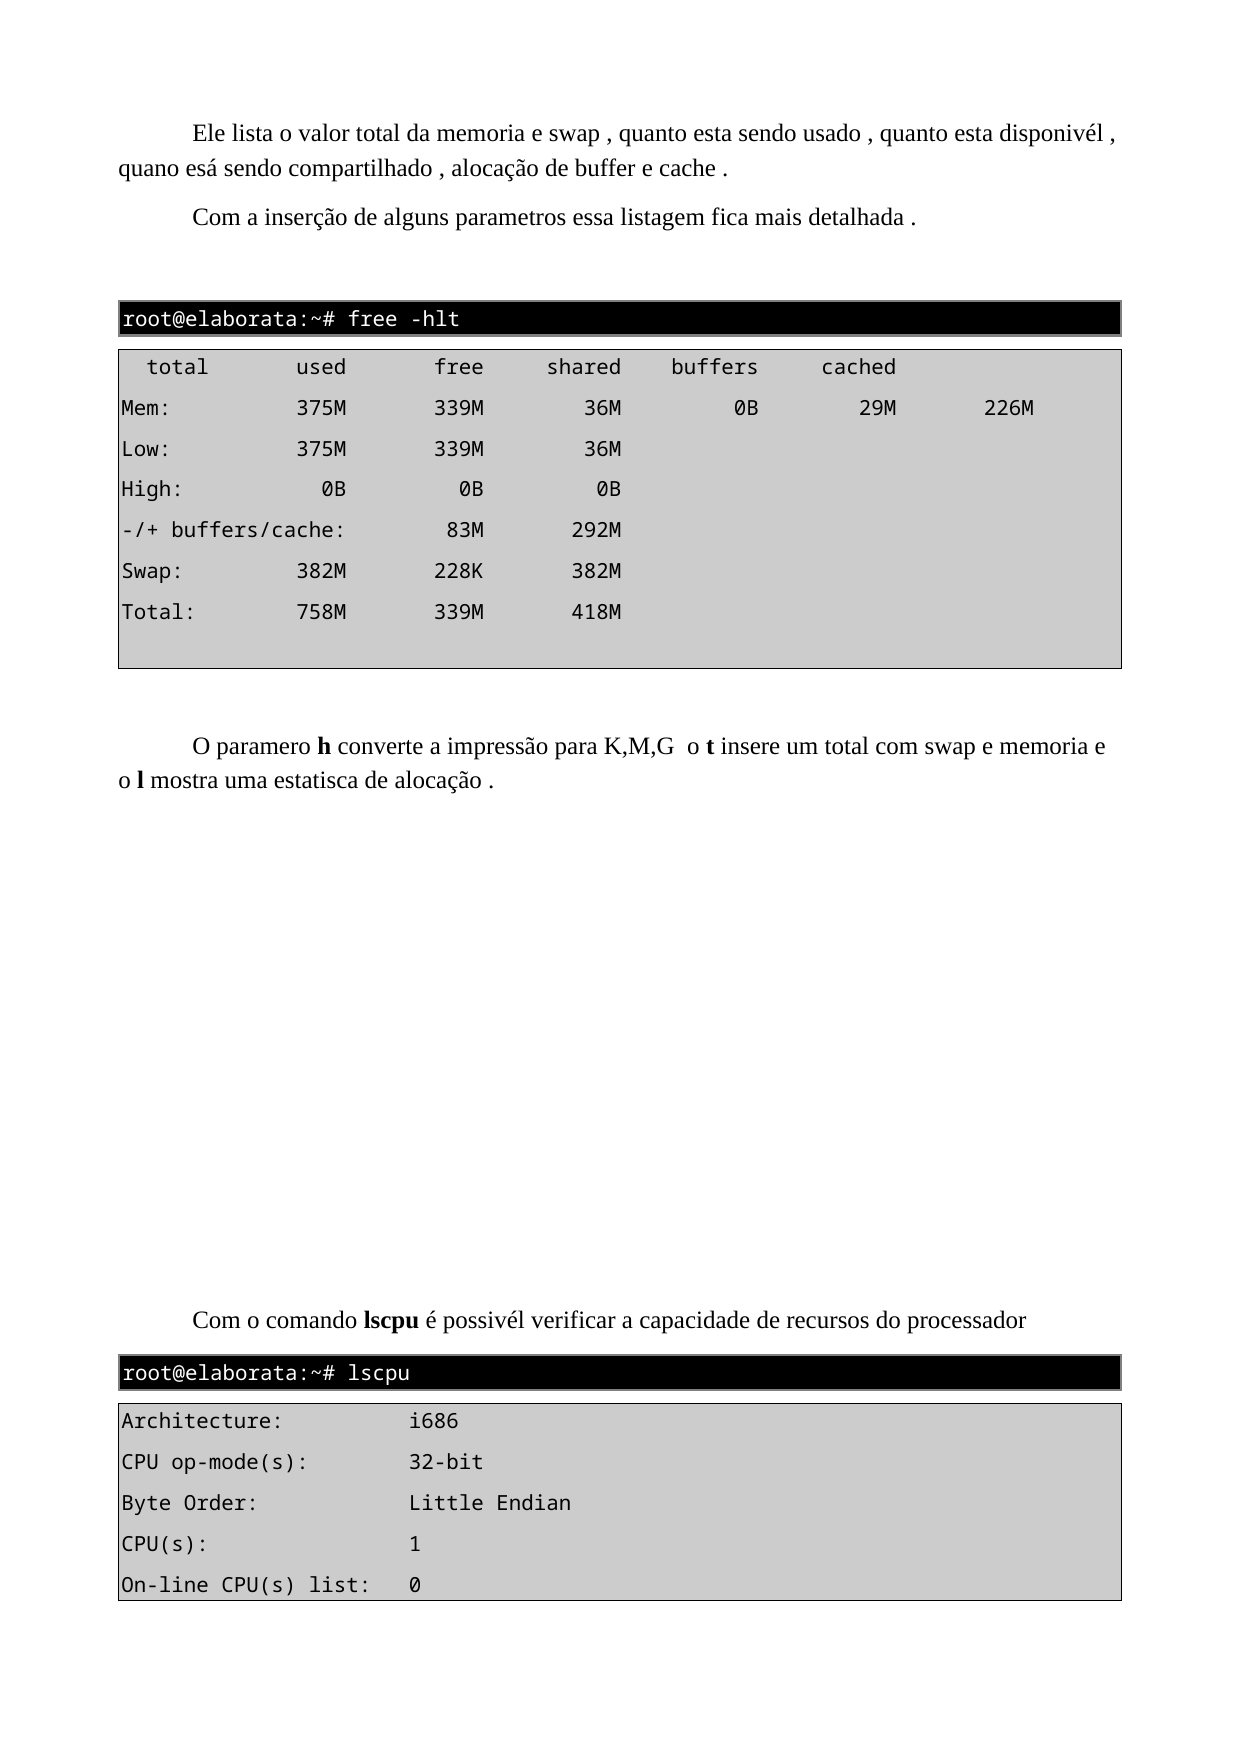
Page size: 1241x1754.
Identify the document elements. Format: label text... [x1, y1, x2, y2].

text CPU op-mode(s): 32-bit [119, 1444, 1121, 1476]
text Ele lista o valor total da memoria e swap , quanto esta sendo usado , quanto esta disponivél , quano esá sendo compartilhado , alocação de buffer e cache . [118, 118, 1122, 181]
text Total: 758M 339M 418M [119, 594, 1121, 626]
text O paramero h converte a impressão para K,M,G o t insere um total com swap e memoria e o l mostra uma estatisca de alocação . [118, 731, 1122, 794]
text Architecture: i686 [119, 1404, 1121, 1435]
text Com o comando lscpu é possivél verificar a capacidade de recursos do processador [118, 1305, 1122, 1334]
text High: 0B 0B 0B [119, 471, 1121, 503]
text Byte Order: Little Endian [119, 1485, 1121, 1517]
text Swap: 382M 228K 382M [119, 553, 1121, 585]
text Mem: 375M 339M 36M 0B 29M 226M [119, 390, 1121, 421]
text On-line CPU(s) list: 0 [119, 1567, 1121, 1600]
text Low: 375M 339M 36M [119, 431, 1121, 462]
text -/+ buffers/cache: 83M 292M [119, 512, 1121, 544]
text root@elaborata:~# lscpu [120, 1356, 1120, 1389]
text Com a inserção de alguns parametros essa listagem fica mais detalhada . [118, 202, 1122, 230]
text root@elaborata:~# free -hlt [120, 302, 1120, 334]
text CPU(s): 1 [119, 1526, 1121, 1557]
text total used free shared buffers cached [119, 350, 1121, 381]
